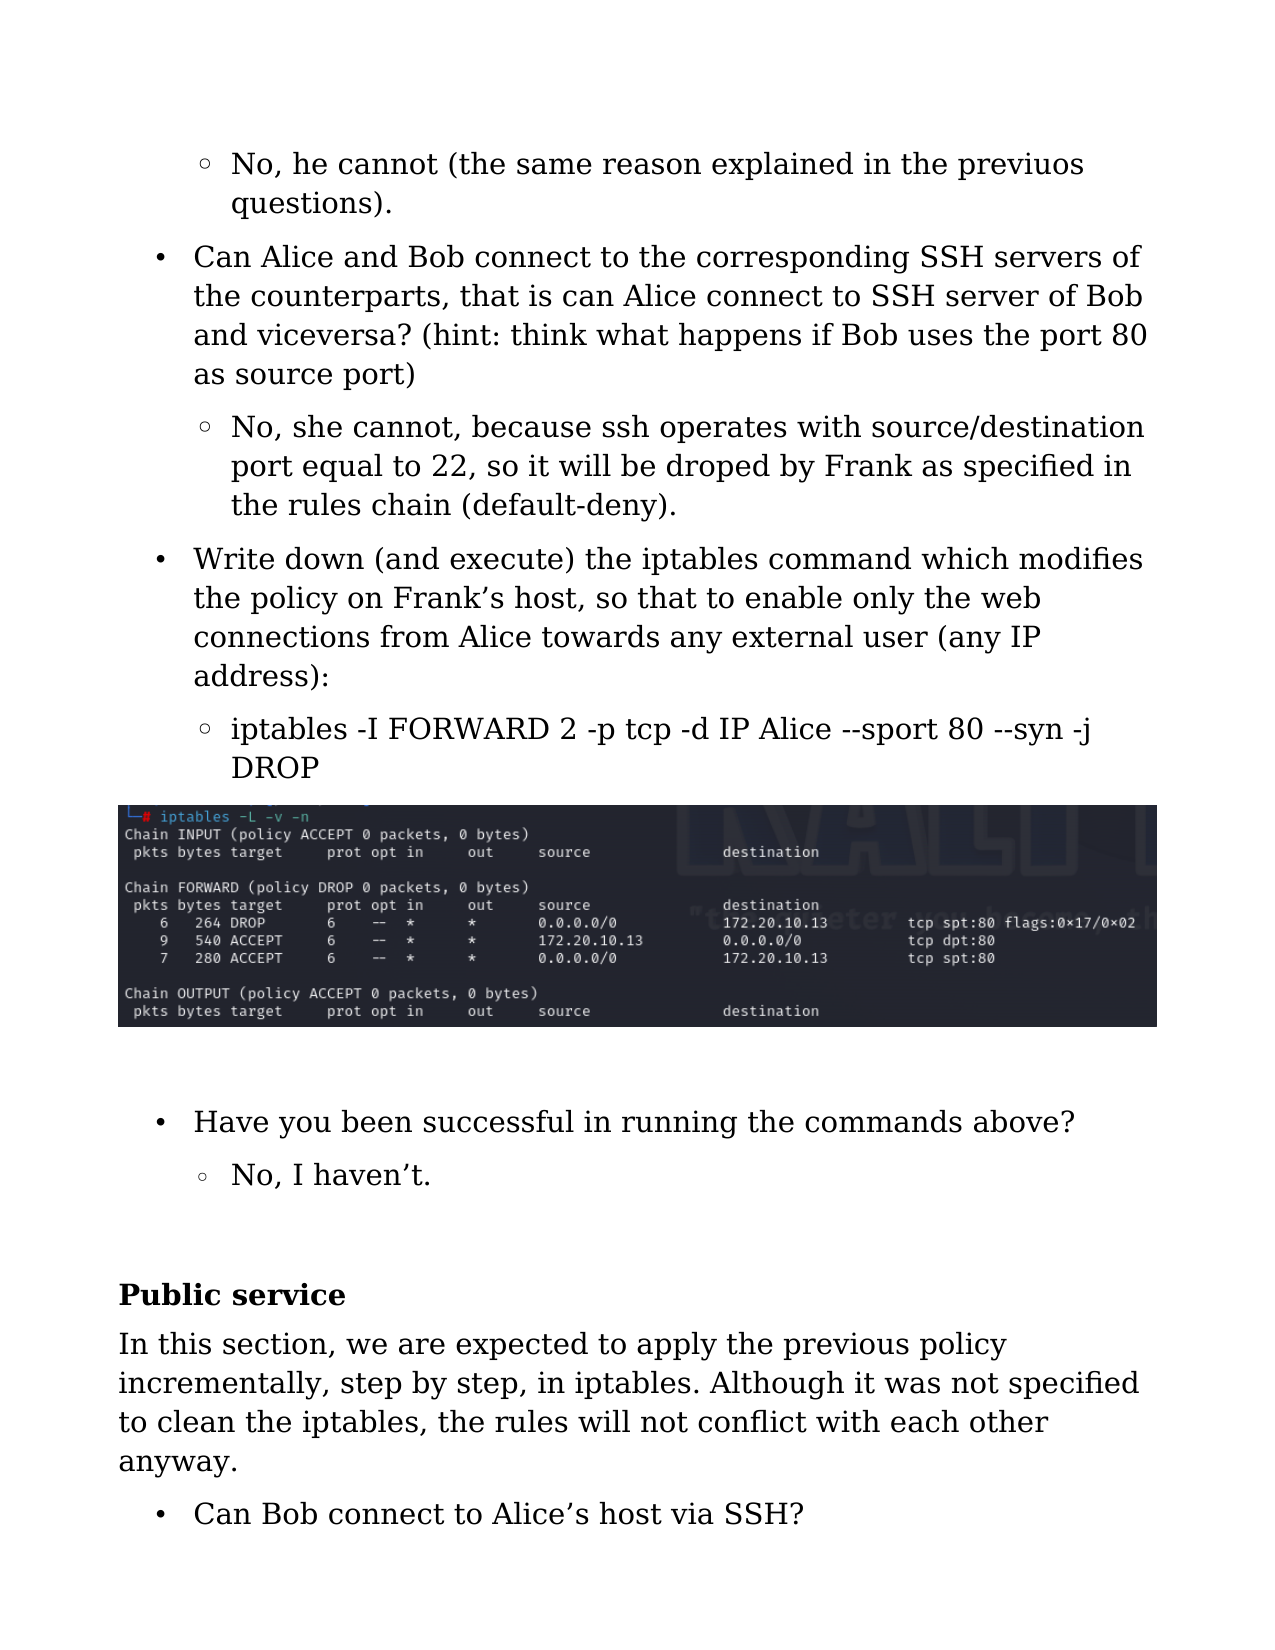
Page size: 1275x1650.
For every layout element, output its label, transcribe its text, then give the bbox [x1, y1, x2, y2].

list Have you been successful in running the commands above? [156, 1105, 1157, 1139]
text In this section, we are expected to apply the previous policy incrementally, step by step, in iptables. Although it was not specified to clean the iptables, the rules will not conflict with each other anyway. [118, 1327, 1157, 1478]
picture [118, 805, 1157, 1027]
subtitle Public service [118, 1278, 1157, 1312]
list No, I haven’t. [193, 1158, 1157, 1192]
list iptables -I FORWARD 2 -p tcp -d IP Alice --sport 80 --syn -j DROP [193, 712, 1157, 785]
list Can Alice and Bob connect to the corresponding SSH servers of the counterparts, that is can Alice connect to SSH server of Bob and viceversa? (hint: think what happens if Bob uses the port 80 as source port) [156, 240, 1157, 391]
list No, he cannot (the same reason explained in the previuos questions). [193, 148, 1157, 221]
list No, she cannot, because ssh operates with source/destination port equal to 22, so it will be droped by Frank as specified in the rules chain (default-deny). [193, 411, 1157, 522]
list Can Bob connect to Alice’s host via SSH? [156, 1498, 1157, 1532]
list Write down (and execute) the iptables command which modifies the policy on Frank’s host, so that to enable only the web connections from Alice towards any external user (any IP address): [156, 542, 1157, 693]
